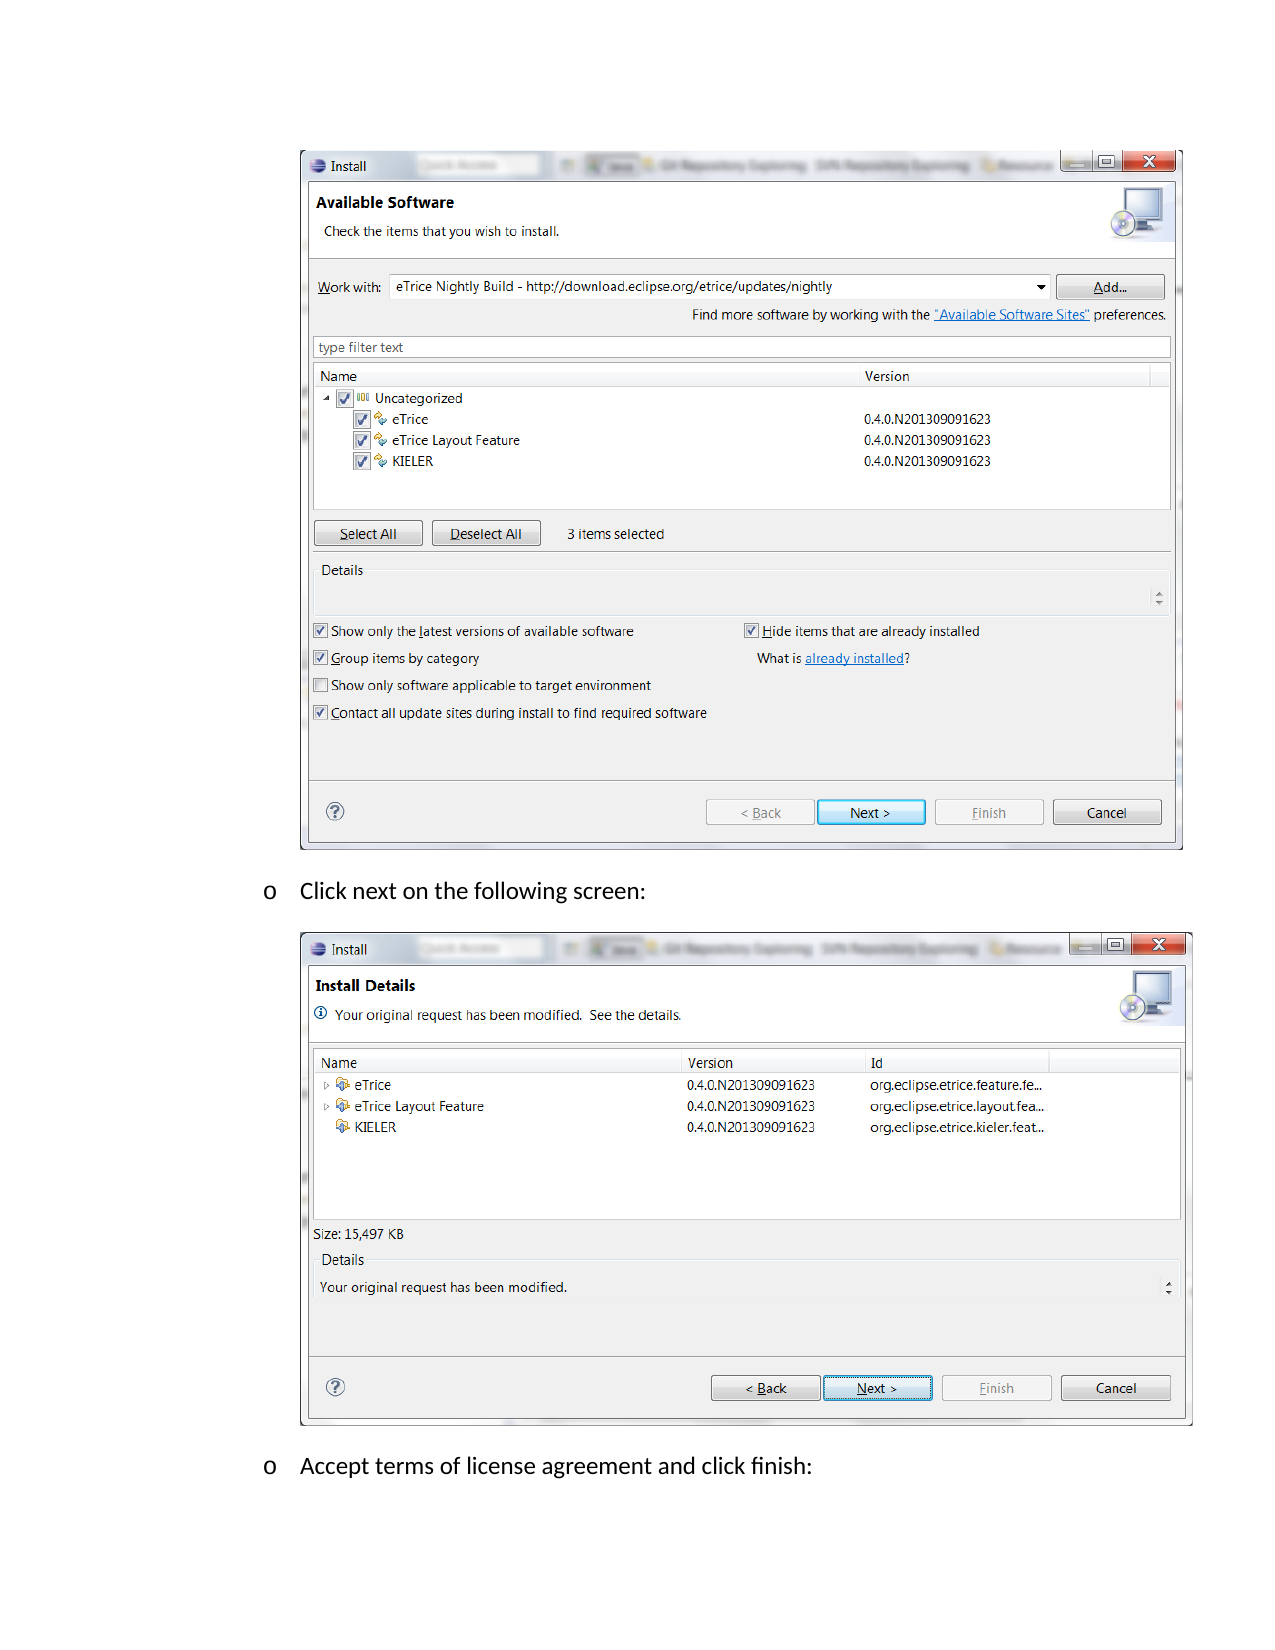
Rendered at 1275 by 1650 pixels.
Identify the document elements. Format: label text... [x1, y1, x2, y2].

list Click next on the following screen: [262, 875, 1125, 907]
picture [300, 932, 1193, 1426]
picture [300, 150, 1183, 850]
list Accept terms of license agreement and click finish: [262, 1450, 1125, 1482]
